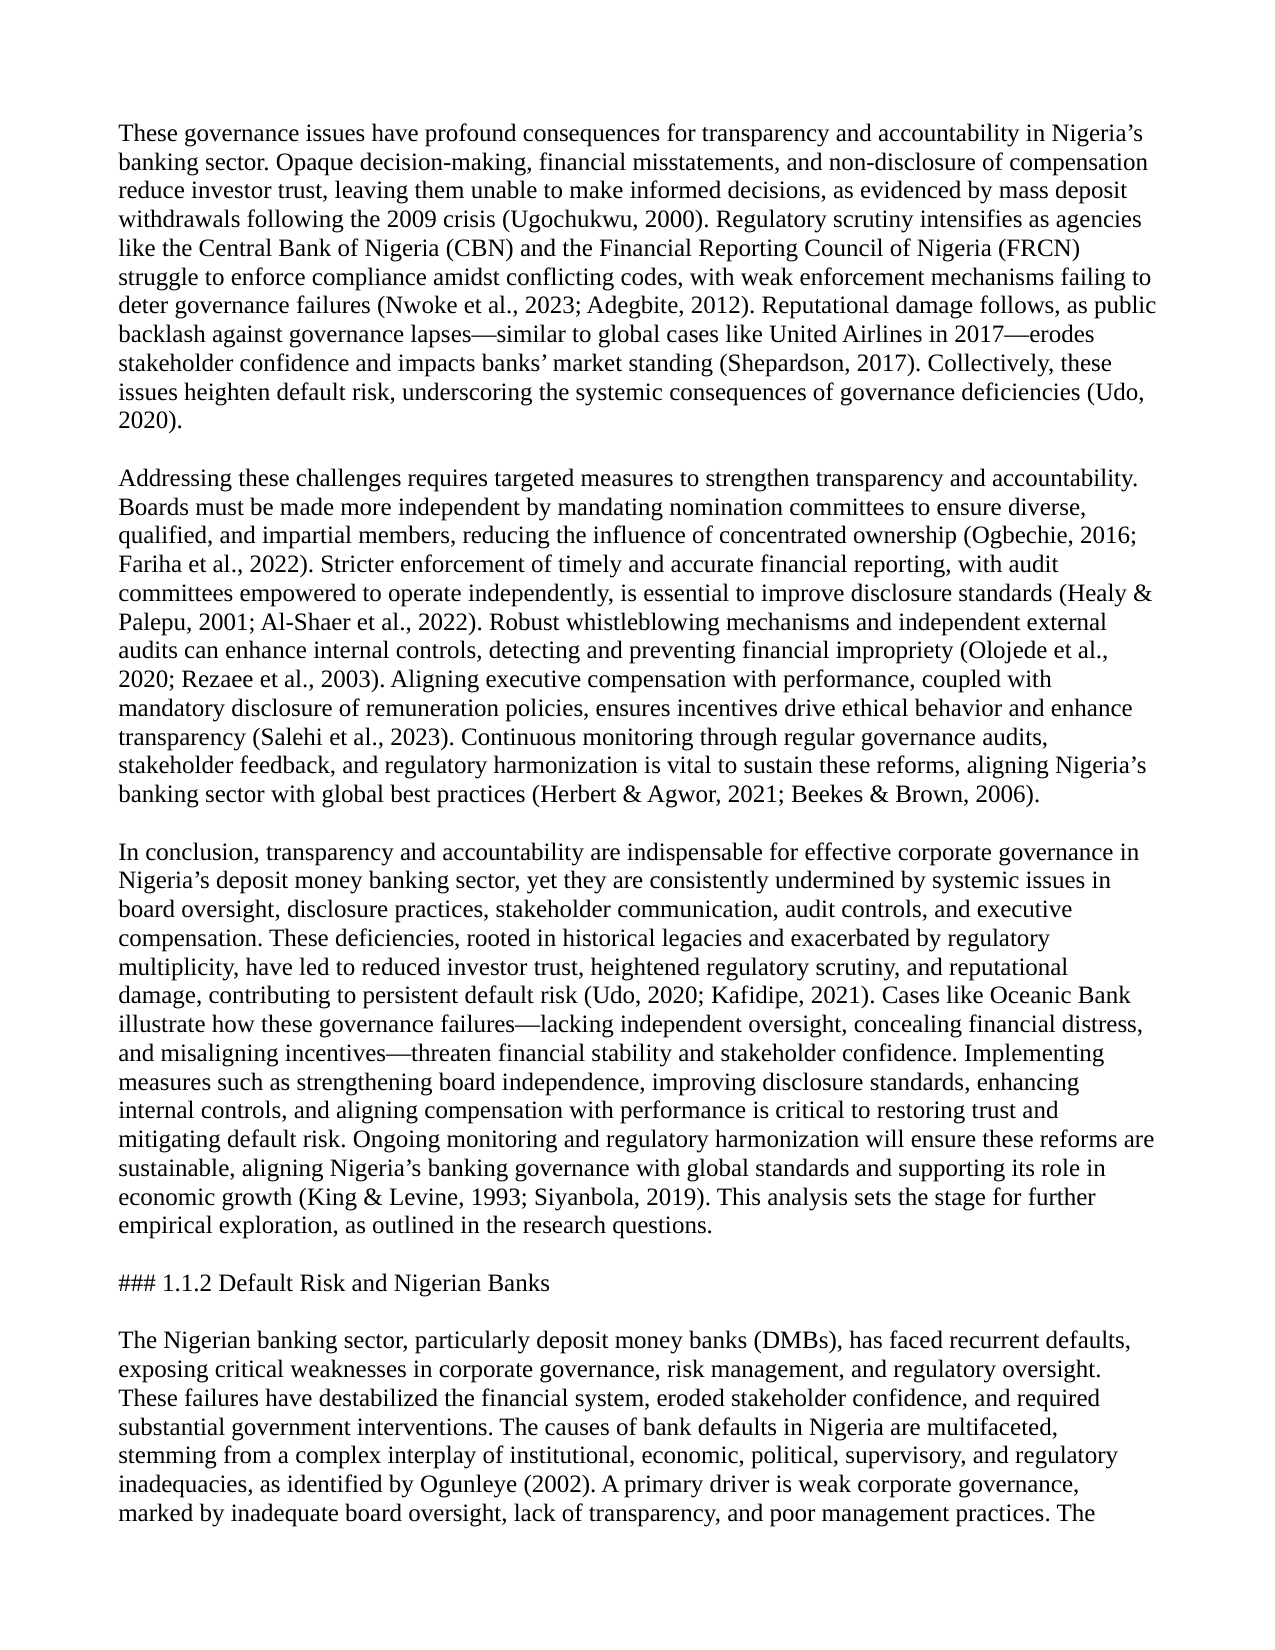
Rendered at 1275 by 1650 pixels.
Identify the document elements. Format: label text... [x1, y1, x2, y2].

text ### 1.1.2 Default Risk and Nigerian Banks [118, 1268, 1157, 1297]
text The Nigerian banking sector, particularly deposit money banks (DMBs), has faced recurrent defaults, exposing critical weaknesses in corporate governance, risk management, and regulatory oversight. These failures have destabilized the financial system, eroded stakeholder confidence, and required substantial government interventions. The causes of bank defaults in Nigeria are multifaceted, stemming from a complex interplay of institutional, economic, political, supervisory, and regulatory inadequacies, as identified by Ogunleye (2002). A primary driver is weak corporate governance, marked by inadequate board oversight, lack of transparency, and poor management practices. The [118, 1326, 1157, 1527]
text These governance issues have profound consequences for transparency and accountability in Nigeria’s banking sector. Opaque decision-making, financial misstatements, and non-disclosure of compensation reduce investor trust, leaving them unable to make informed decisions, as evidenced by mass deposit withdrawals following the 2009 crisis (Ugochukwu, 2000). Regulatory scrutiny intensifies as agencies like the Central Bank of Nigeria (CBN) and the Financial Reporting Council of Nigeria (FRCN) struggle to enforce compliance amidst conflicting codes, with weak enforcement mechanisms failing to deter governance failures (Nwoke et al., 2023; Adegbite, 2012). Reputational damage follows, as public backlash against governance lapses—similar to global cases like United Airlines in 2017—erodes stakeholder confidence and impacts banks’ market standing (Shepardson, 2017). Collectively, these issues heighten default risk, underscoring the systemic consequences of governance deficiencies (Udo, 2020). [118, 118, 1157, 434]
text Addressing these challenges requires targeted measures to strengthen transparency and accountability. Boards must be made more independent by mandating nomination committees to ensure diverse, qualified, and impartial members, reducing the influence of concentrated ownership (Ogbechie, 2016; Fariha et al., 2022). Stricter enforcement of timely and accurate financial reporting, with audit committees empowered to operate independently, is essential to improve disclosure standards (Healy & Palepu, 2001; Al-Shaer et al., 2022). Robust whistleblowing mechanisms and independent external audits can enhance internal controls, detecting and preventing financial impropriety (Olojede et al., 2020; Rezaee et al., 2003). Aligning executive compensation with performance, coupled with mandatory disclosure of remuneration policies, ensures incentives drive ethical behavior and enhance transparency (Salehi et al., 2023). Continuous monitoring through regular governance audits, stakeholder feedback, and regulatory harmonization is vital to sustain these reforms, aligning Nigeria’s banking sector with global best practices (Herbert & Agwor, 2021; Beekes & Brown, 2006). [118, 463, 1157, 808]
text In conclusion, transparency and accountability are indispensable for effective corporate governance in Nigeria’s deposit money banking sector, yet they are consistently undermined by systemic issues in board oversight, disclosure practices, stakeholder communication, audit controls, and executive compensation. These deficiencies, rooted in historical legacies and exacerbated by regulatory multiplicity, have led to reduced investor trust, heightened regulatory scrutiny, and reputational damage, contributing to persistent default risk (Udo, 2020; Kafidipe, 2021). Cases like Oceanic Bank illustrate how these governance failures—lacking independent oversight, concealing financial distress, and misaligning incentives—threaten financial stability and stakeholder confidence. Implementing measures such as strengthening board independence, improving disclosure standards, enhancing internal controls, and aligning compensation with performance is critical to restoring trust and mitigating default risk. Ongoing monitoring and regulatory harmonization will ensure these reforms are sustainable, aligning Nigeria’s banking governance with global standards and supporting its role in economic growth (King & Levine, 1993; Siyanbola, 2019). This analysis sets the stage for further empirical exploration, as outlined in the research questions. [118, 837, 1157, 1239]
